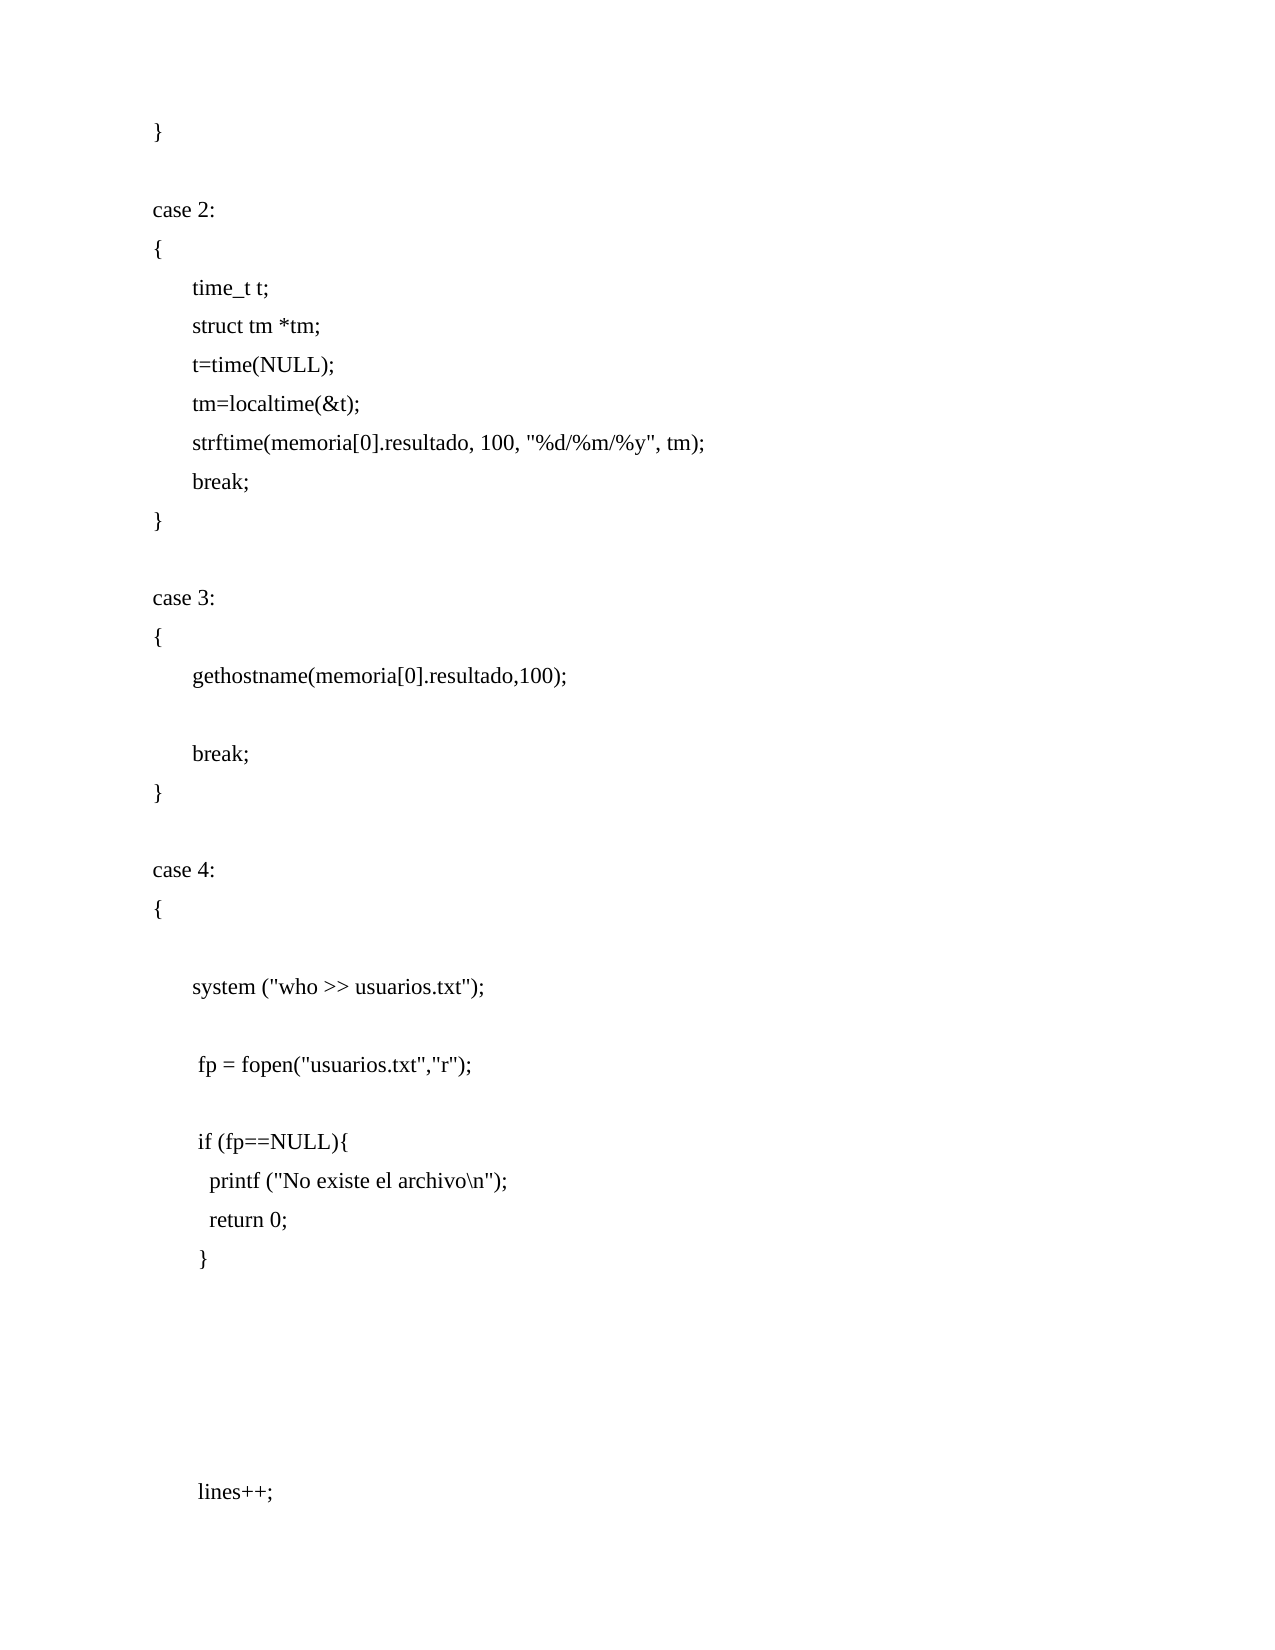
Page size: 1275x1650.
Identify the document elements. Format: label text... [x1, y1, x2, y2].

text } [118, 779, 1157, 805]
text t=time(NULL); [118, 351, 1157, 378]
text } [118, 1245, 1157, 1271]
text time_t t; [118, 273, 1157, 300]
text case 4: [118, 856, 1157, 883]
text lines++; [118, 1478, 1157, 1504]
text break; [118, 468, 1157, 494]
text case 2: [118, 196, 1157, 222]
text system ("who >> usuarios.txt"); [118, 973, 1157, 999]
text if (fp==NULL){ [118, 1128, 1157, 1155]
text } [118, 118, 1157, 144]
text return 0; [118, 1206, 1157, 1232]
text printf ("No existe el archivo\n"); [118, 1167, 1157, 1193]
text break; [118, 740, 1157, 766]
text { [118, 623, 1157, 649]
text fp = fopen("usuarios.txt","r"); [118, 1051, 1157, 1077]
text gethostname(memoria[0].resultado,100); [118, 662, 1157, 688]
text { [118, 895, 1157, 922]
text tm=localtime(&t); [118, 390, 1157, 416]
text } [118, 507, 1157, 533]
text strftime(memoria[0].resultado, 100, "%d/%m/%y", tm); [118, 429, 1157, 455]
text case 3: [118, 584, 1157, 611]
text struct tm *tm; [118, 312, 1157, 339]
text { [118, 235, 1157, 261]
